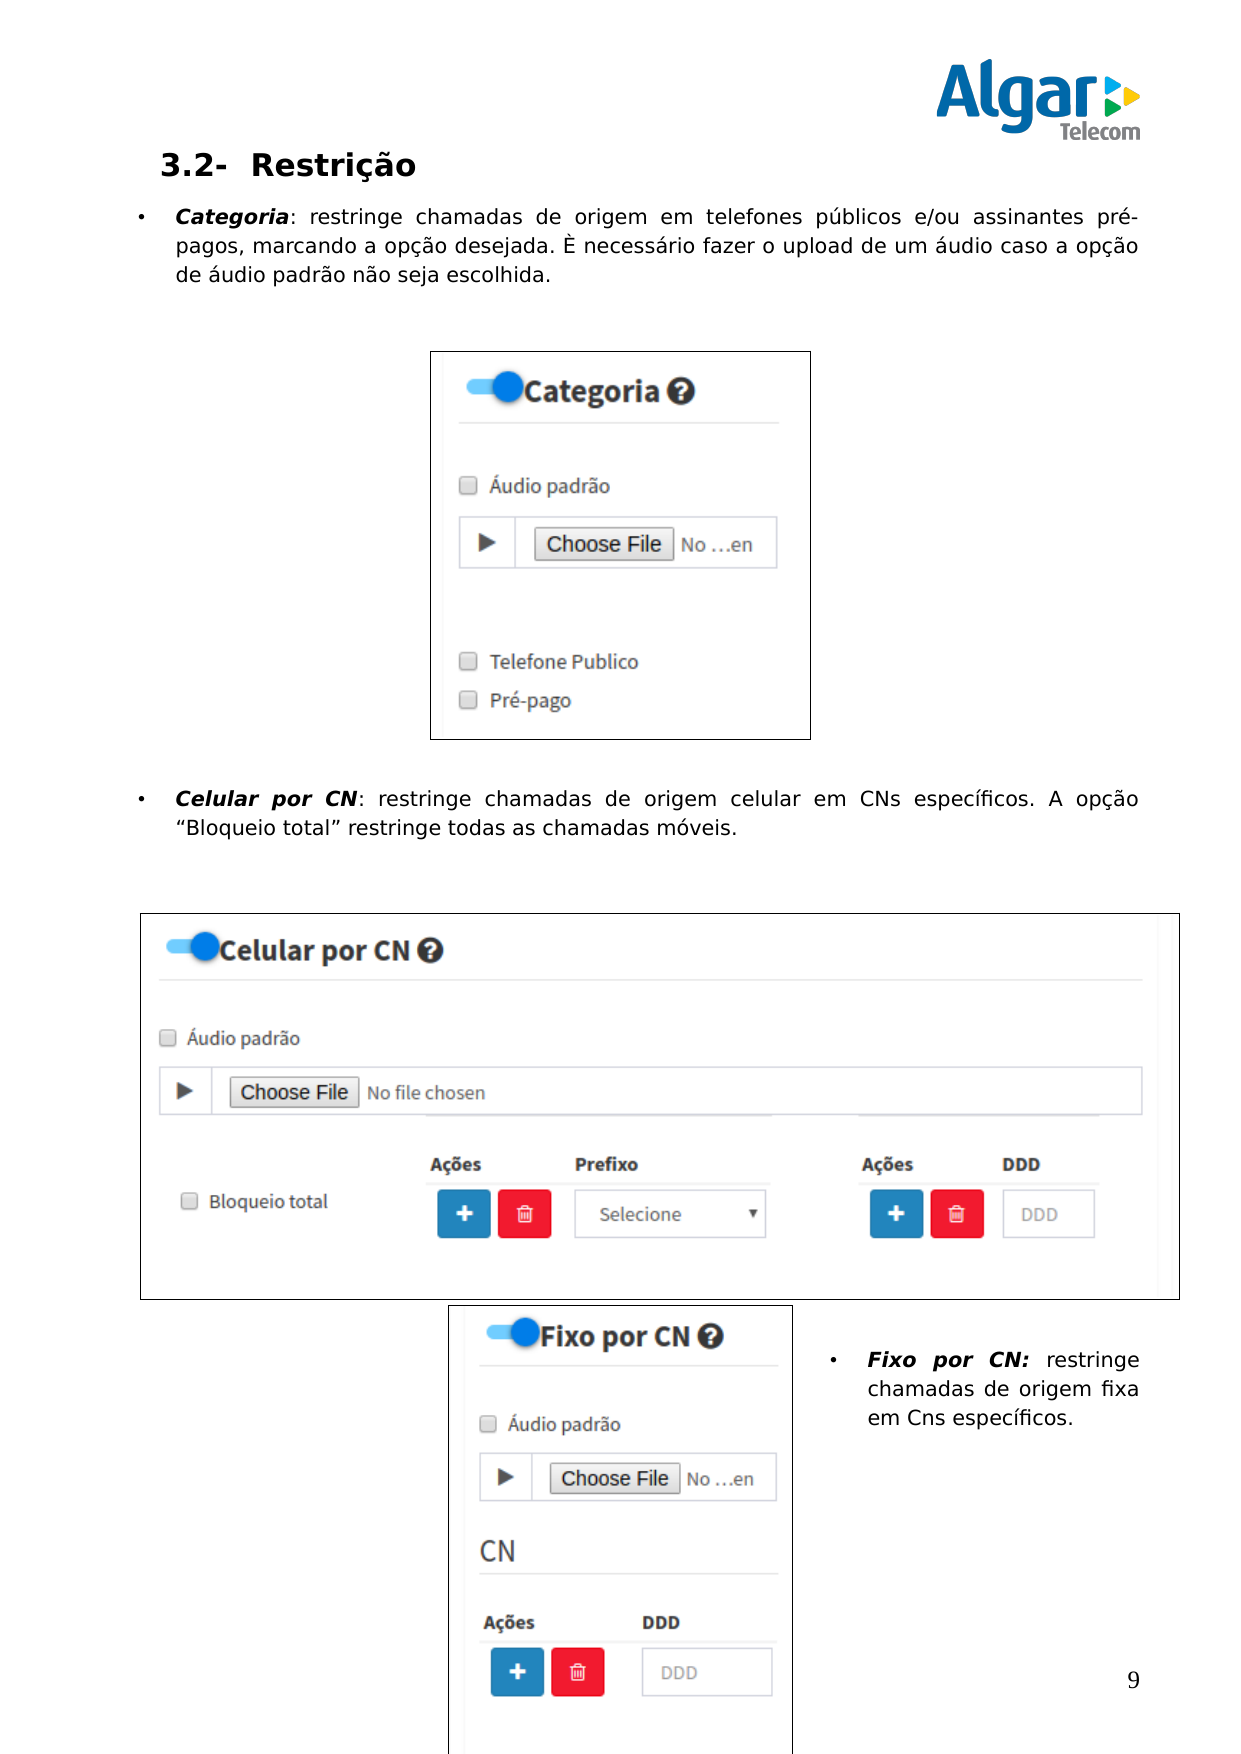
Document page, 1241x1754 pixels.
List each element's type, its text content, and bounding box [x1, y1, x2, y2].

list Categoria: restringe chamadas de origem em telefones públicos e/ou assinantes pré-pagos, marcando a opção desejada. È necessário fazer o upload de um áudio caso a opção de áudio padrão não seja escolhida. [138, 205, 1140, 287]
picture [449, 1306, 792, 1754]
list Fixo por CN: restringe chamadas de origem fixa em Cns específicos. [793, 1348, 1140, 1430]
subtitle Restrição [100, 147, 1140, 183]
list Celular por CN: restringe chamadas de origem celular em CNs específicos. A opção “Bloqueio total” restringe todas as chamadas móveis. [138, 787, 1140, 840]
list [138, 1348, 448, 1430]
picture [142, 915, 1176, 1297]
picture [936, 59, 1140, 140]
picture [433, 353, 807, 737]
